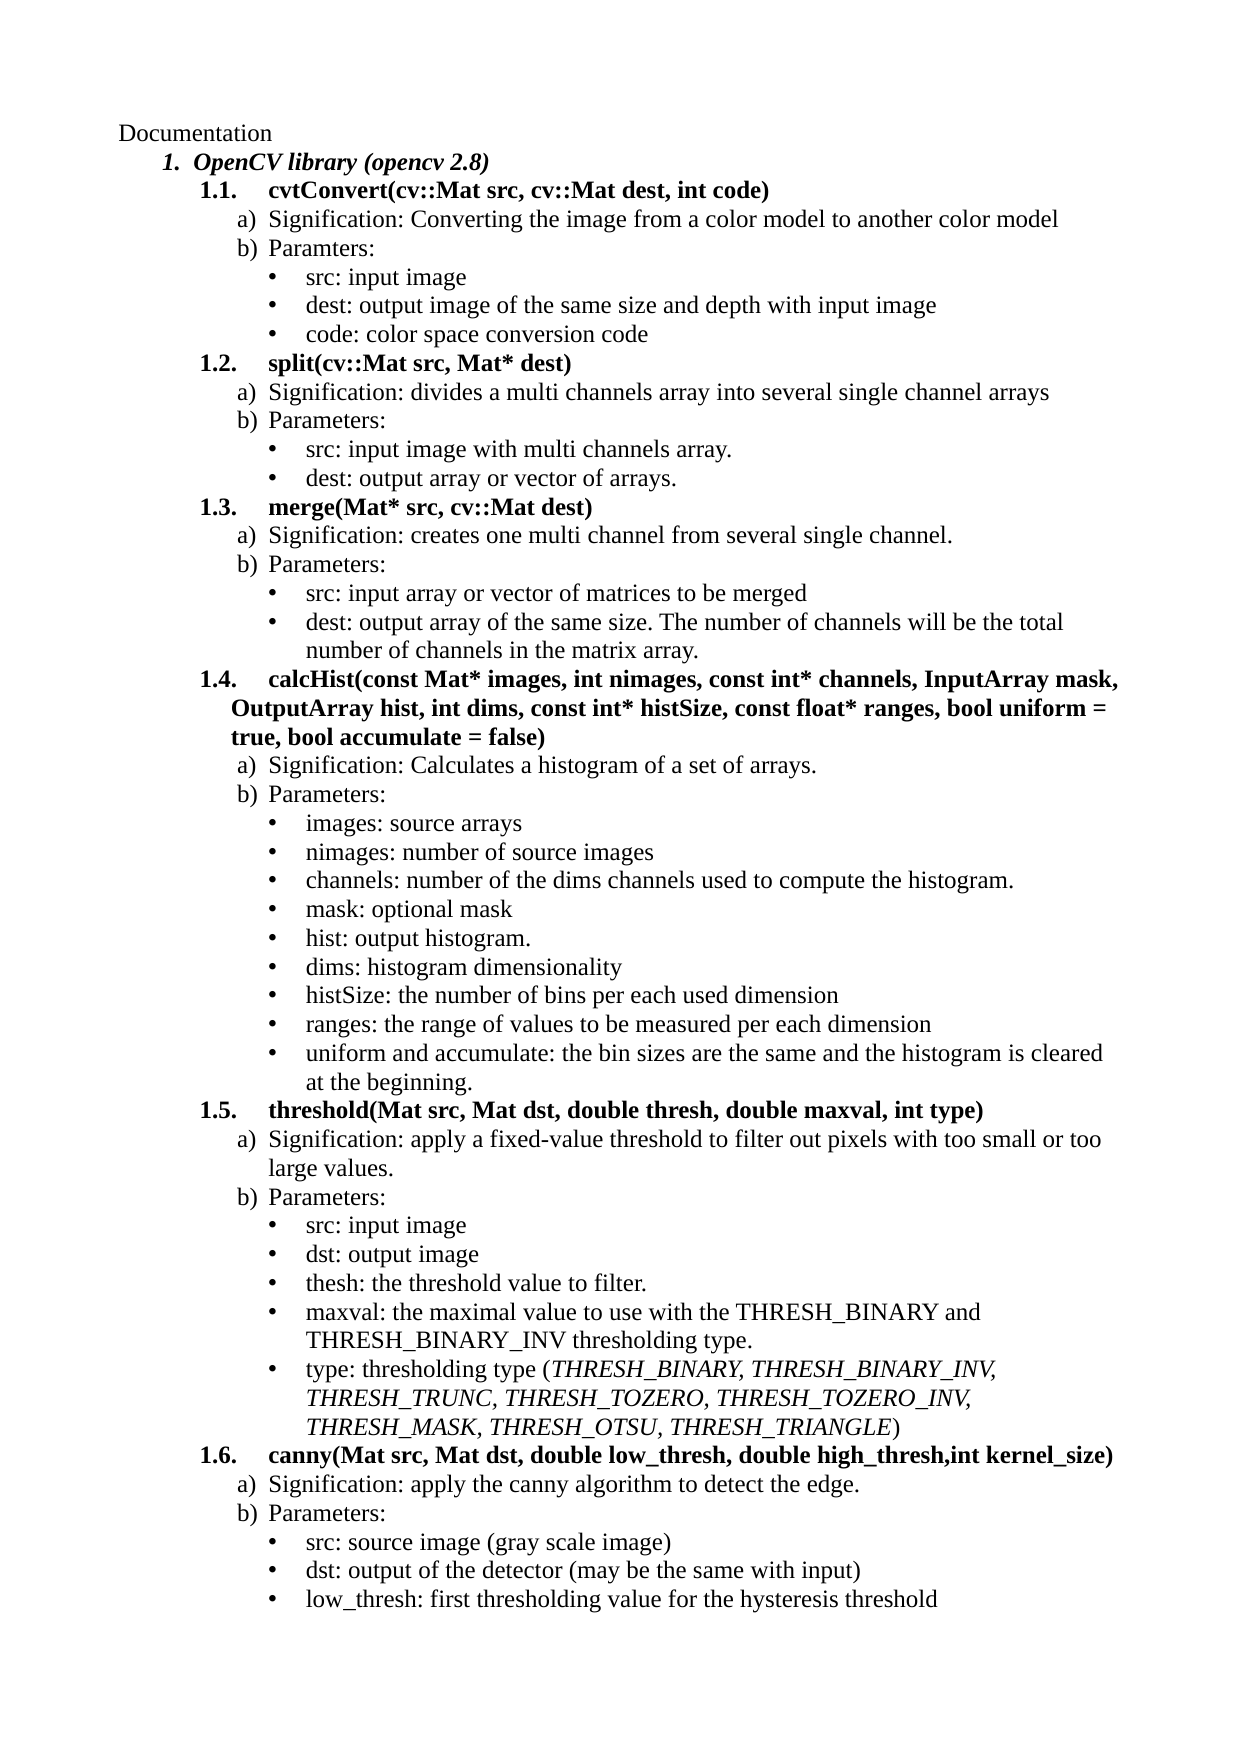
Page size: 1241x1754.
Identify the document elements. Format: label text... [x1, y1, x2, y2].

list dest: output array of the same size. The number of channels will be the total number of channels in the matrix array. [268, 607, 1122, 664]
list images: source arrays [268, 808, 1122, 837]
list Parameters: [231, 1182, 1122, 1211]
list src: input image [268, 262, 1122, 291]
list split(cv::Mat src, Mat* dest) [193, 348, 1122, 377]
list Signification: apply a fixed-value threshold to filter out pixels with too small or too large values. [231, 1124, 1122, 1182]
list Paramters: [231, 233, 1122, 262]
list code: color space conversion code [268, 319, 1122, 348]
list dims: histogram dimensionality [268, 952, 1122, 981]
list type: thresholding type (THRESH_BINARY, THRESH_BINARY_INV, THRESH_TRUNC, THRESH_TOZERO, THRESH_TOZERO_INV, THRESH_MASK, THRESH_OTSU, THRESH_TRIANGLE) [268, 1354, 1122, 1441]
list Parameters: [231, 549, 1122, 578]
list canny(Mat src, Mat dst, double low_thresh, double high_thresh,int kernel_size) [193, 1441, 1122, 1469]
list src: source image (gray scale image) [268, 1527, 1122, 1556]
list Parameters: [231, 1498, 1122, 1527]
list OpenCV library (opencv 2.8) [156, 147, 1122, 176]
list hist: output histogram. [268, 923, 1122, 952]
list Signification: Converting the image from a color model to another color model [231, 204, 1122, 233]
list uniform and accumulate: the bin sizes are the same and the histogram is cleared at the beginning. [268, 1038, 1122, 1096]
list Parameters: [231, 779, 1122, 808]
list thesh: the threshold value to filter. [268, 1268, 1122, 1297]
list threshold(Mat src, Mat dst, double thresh, double maxval, int type) [193, 1096, 1122, 1124]
list src: input array or vector of matrices to be merged [268, 578, 1122, 607]
list low_thresh: first thresholding value for the hysteresis threshold [268, 1584, 1122, 1613]
list channels: number of the dims channels used to compute the histogram. [268, 866, 1122, 894]
list maxval: the maximal value to use with the THRESH_BINARY and THRESH_BINARY_INV thresholding type. [268, 1297, 1122, 1354]
list src: input image [268, 1211, 1122, 1239]
list src: input image with multi channels array. [268, 434, 1122, 463]
list histSize: the number of bins per each used dimension [268, 981, 1122, 1009]
list nimages: number of source images [268, 837, 1122, 866]
list Signification: apply the canny algorithm to detect the edge. [231, 1469, 1122, 1498]
list ranges: the range of values to be measured per each dimension [268, 1009, 1122, 1038]
list Signification: creates one multi channel from several single channel. [231, 521, 1122, 549]
list Signification: divides a multi channels array into several single channel arrays [231, 377, 1122, 406]
list Signification: Calculates a histogram of a set of arrays. [231, 751, 1122, 779]
list dst: output image [268, 1239, 1122, 1268]
list calcHist(const Mat* images, int nimages, const int* channels, InputArray mask, OutputArray hist, int dims, const int* histSize, const float* ranges, bool uniform = true, bool accumulate = false) [193, 664, 1122, 751]
list mask: optional mask [268, 894, 1122, 923]
list merge(Mat* src, cv::Mat dest) [193, 492, 1122, 521]
list dst: output of the detector (may be the same with input) [268, 1556, 1122, 1584]
text Documentation [118, 118, 1122, 147]
list Parameters: [231, 406, 1122, 434]
list dest: output image of the same size and depth with input image [268, 291, 1122, 319]
list cvtConvert(cv::Mat src, cv::Mat dest, int code) [193, 176, 1122, 204]
list dest: output array or vector of arrays. [268, 463, 1122, 492]
